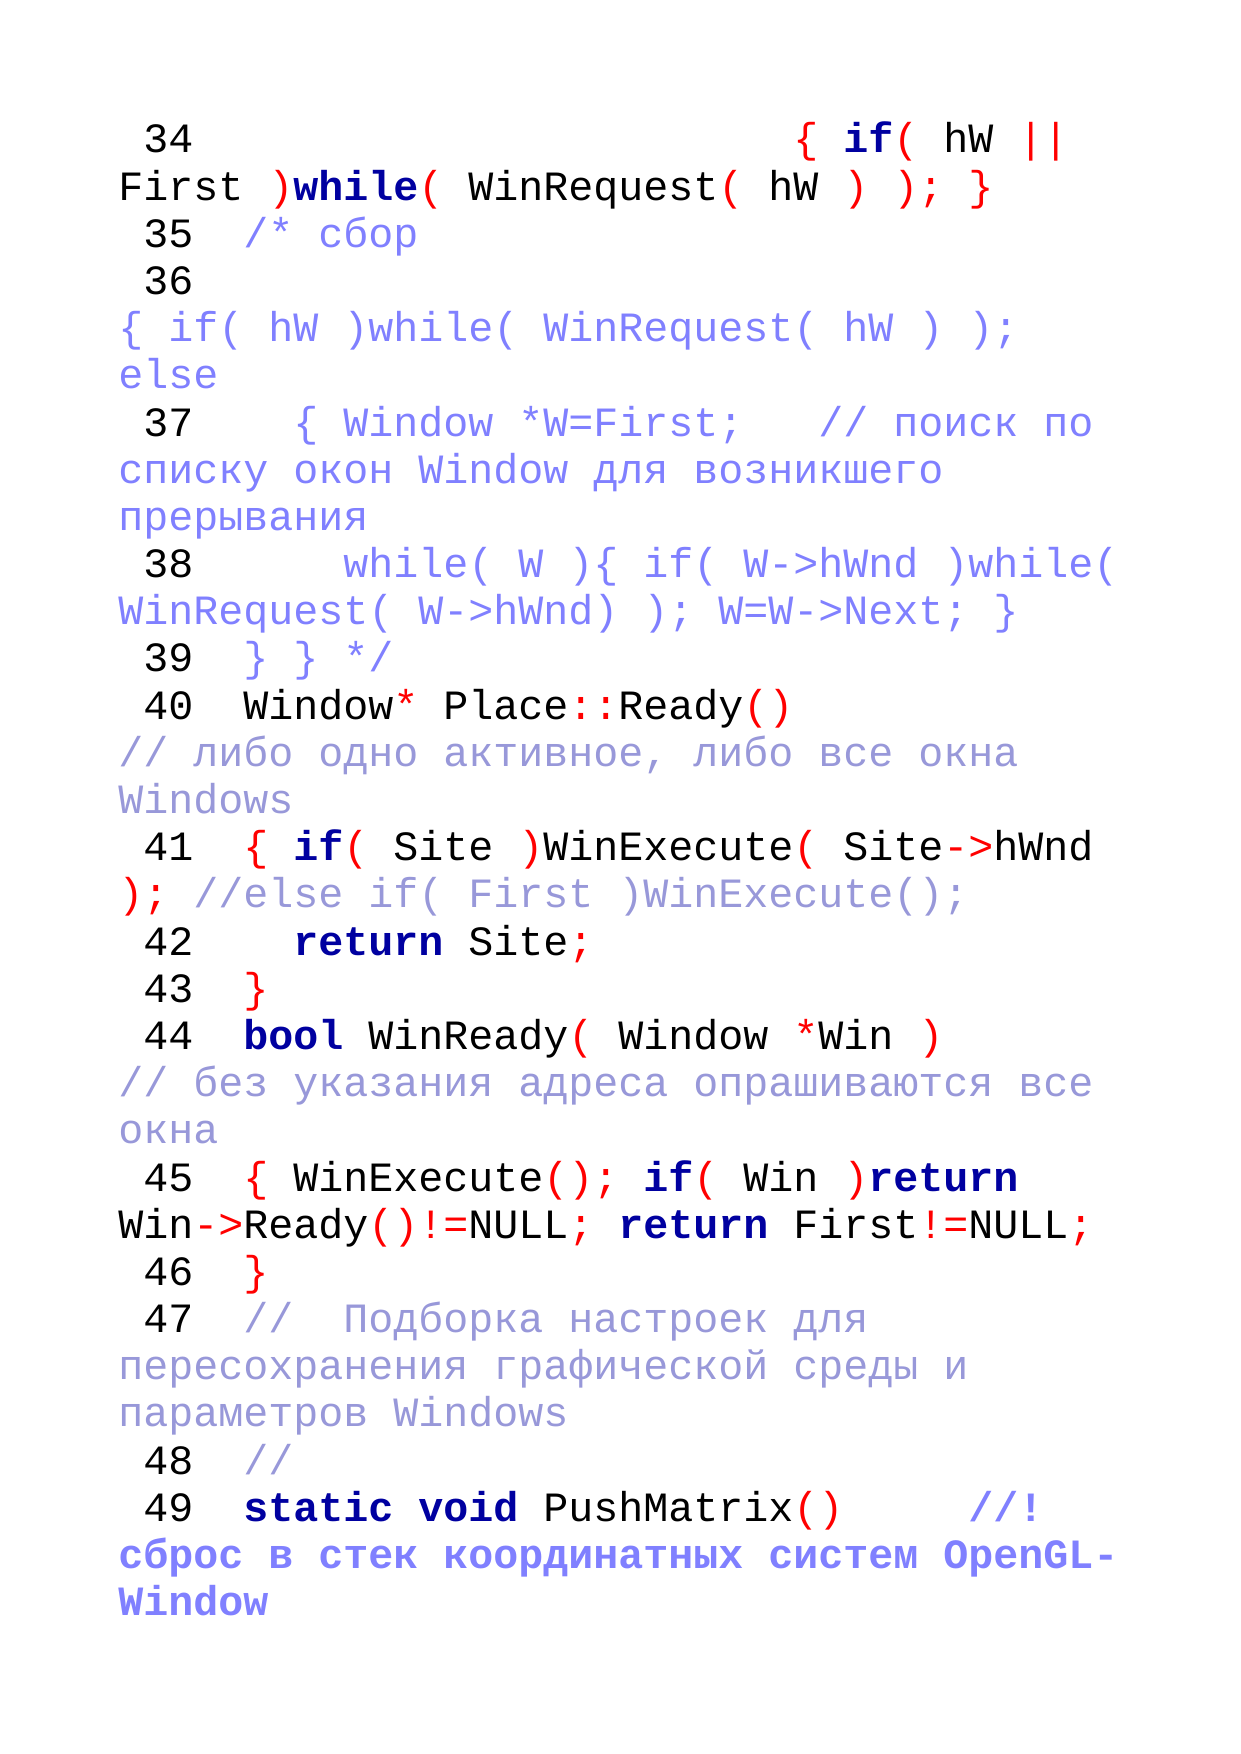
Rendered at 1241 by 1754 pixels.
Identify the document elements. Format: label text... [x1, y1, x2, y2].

subtitle 37 { Window *W=First; // поиск по списку окон Window для возникшего прерывания [118, 401, 1122, 543]
subtitle 45 { WinExecute(); if( Win )return Win->Ready()!=NULL; return First!=NULL; [118, 1156, 1122, 1251]
subtitle 42 return Site; [568, 920, 1122, 967]
subtitle 48 // [118, 1439, 1122, 1487]
subtitle 43 } [118, 967, 1122, 1015]
subtitle 34 { if( hW || First )while( WinRequest( hW ) ); } [118, 118, 1122, 212]
subtitle 36 { if( hW )while( WinRequest( hW ) ); else [118, 260, 1122, 401]
subtitle 44 bool WinReady( Window *Win ) // без указания адреса опрашиваются все окна [118, 1015, 1122, 1156]
subtitle 47 // Подборка настроек для пересохранения графической среды и параметров Windows [118, 1298, 1122, 1439]
subtitle 41 { if( Site )WinExecute( Site->hWnd ); //else if( First )WinExecute(); [118, 826, 1122, 920]
subtitle 38 while( W ){ if( W->hWnd )while( WinRequest( W->hWnd) ); W=W->Next; } [118, 543, 1122, 637]
subtitle 35 /* сбор [118, 212, 1122, 260]
subtitle 49 static void PushMatrix() //! сброс в стек координатных систем OpenGL-Window [118, 1487, 1122, 1628]
subtitle 42 return Site; [118, 920, 468, 967]
subtitle 46 } [118, 1251, 1122, 1298]
subtitle 39 } } */ [118, 637, 1122, 684]
subtitle 40 Window* Place::Ready() // либо одно активное, либо все окна Windows [118, 684, 1122, 826]
